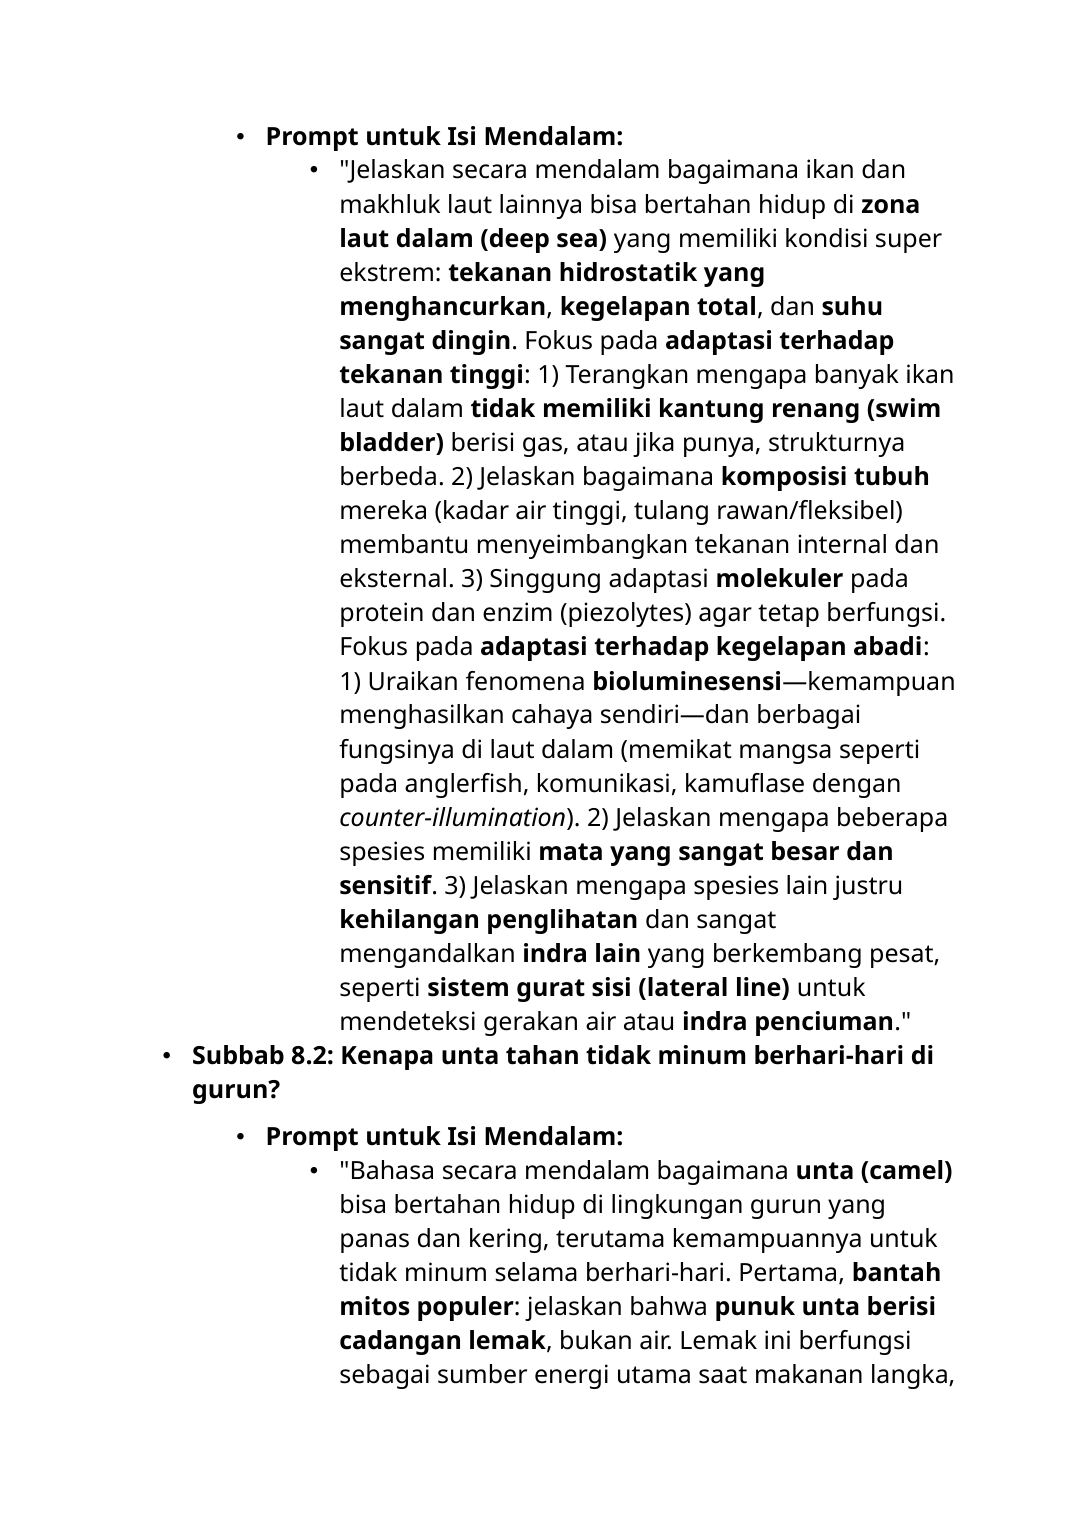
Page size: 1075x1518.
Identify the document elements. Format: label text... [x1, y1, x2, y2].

list Prompt untuk Isi Mendalam: [236, 1118, 957, 1152]
list Subbab 8.2: Kenapa unta tahan tidak minum berhari-hari di gurun? [162, 1038, 957, 1106]
list "Jelaskan secara mendalam bagaimana ikan dan makhluk laut lainnya bisa bertahan hidup di zona laut dalam (deep sea) yang memiliki kondisi super ekstrem: tekanan hidrostatik yang menghancurkan, kegelapan total, dan suhu sangat dingin. Fokus pada adaptasi terhadap tekanan tinggi: 1) Terangkan mengapa banyak ikan laut dalam tidak memiliki kantung renang (swim bladder) berisi gas, atau jika punya, strukturnya berbeda. 2) Jelaskan bagaimana komposisi tubuh mereka (kadar air tinggi, tulang rawan/fleksibel) membantu menyeimbangkan tekanan internal dan eksternal. 3) Singgung adaptasi molekuler pada protein dan enzim (piezolytes) agar tetap berfungsi. Fokus pada adaptasi terhadap kegelapan abadi: 1) Uraikan fenomena bioluminesensi—kemampuan menghasilkan cahaya sendiri—dan berbagai fungsinya di laut dalam (memikat mangsa seperti pada anglerfish, komunikasi, kamuflase dengan counter-illumination). 2) Jelaskan mengapa beberapa spesies memiliki mata yang sangat besar dan sensitif. 3) Jelaskan mengapa spesies lain justru kehilangan penglihatan dan sangat mengandalkan indra lain yang berkembang pesat, seperti sistem gurat sisi (lateral line) untuk mendeteksi gerakan air atau indra penciuman." [309, 152, 957, 1038]
list Prompt untuk Isi Mendalam: [236, 118, 957, 152]
list "Bahasa secara mendalam bagaimana unta (camel) bisa bertahan hidup di lingkungan gurun yang panas dan kering, terutama kemampuannya untuk tidak minum selama berhari-hari. Pertama, bantah mitos populer: jelaskan bahwa punuk unta berisi cadangan lemak, bukan air. Lemak ini berfungsi sebagai sumber energi utama saat makanan langka, [309, 1152, 957, 1391]
